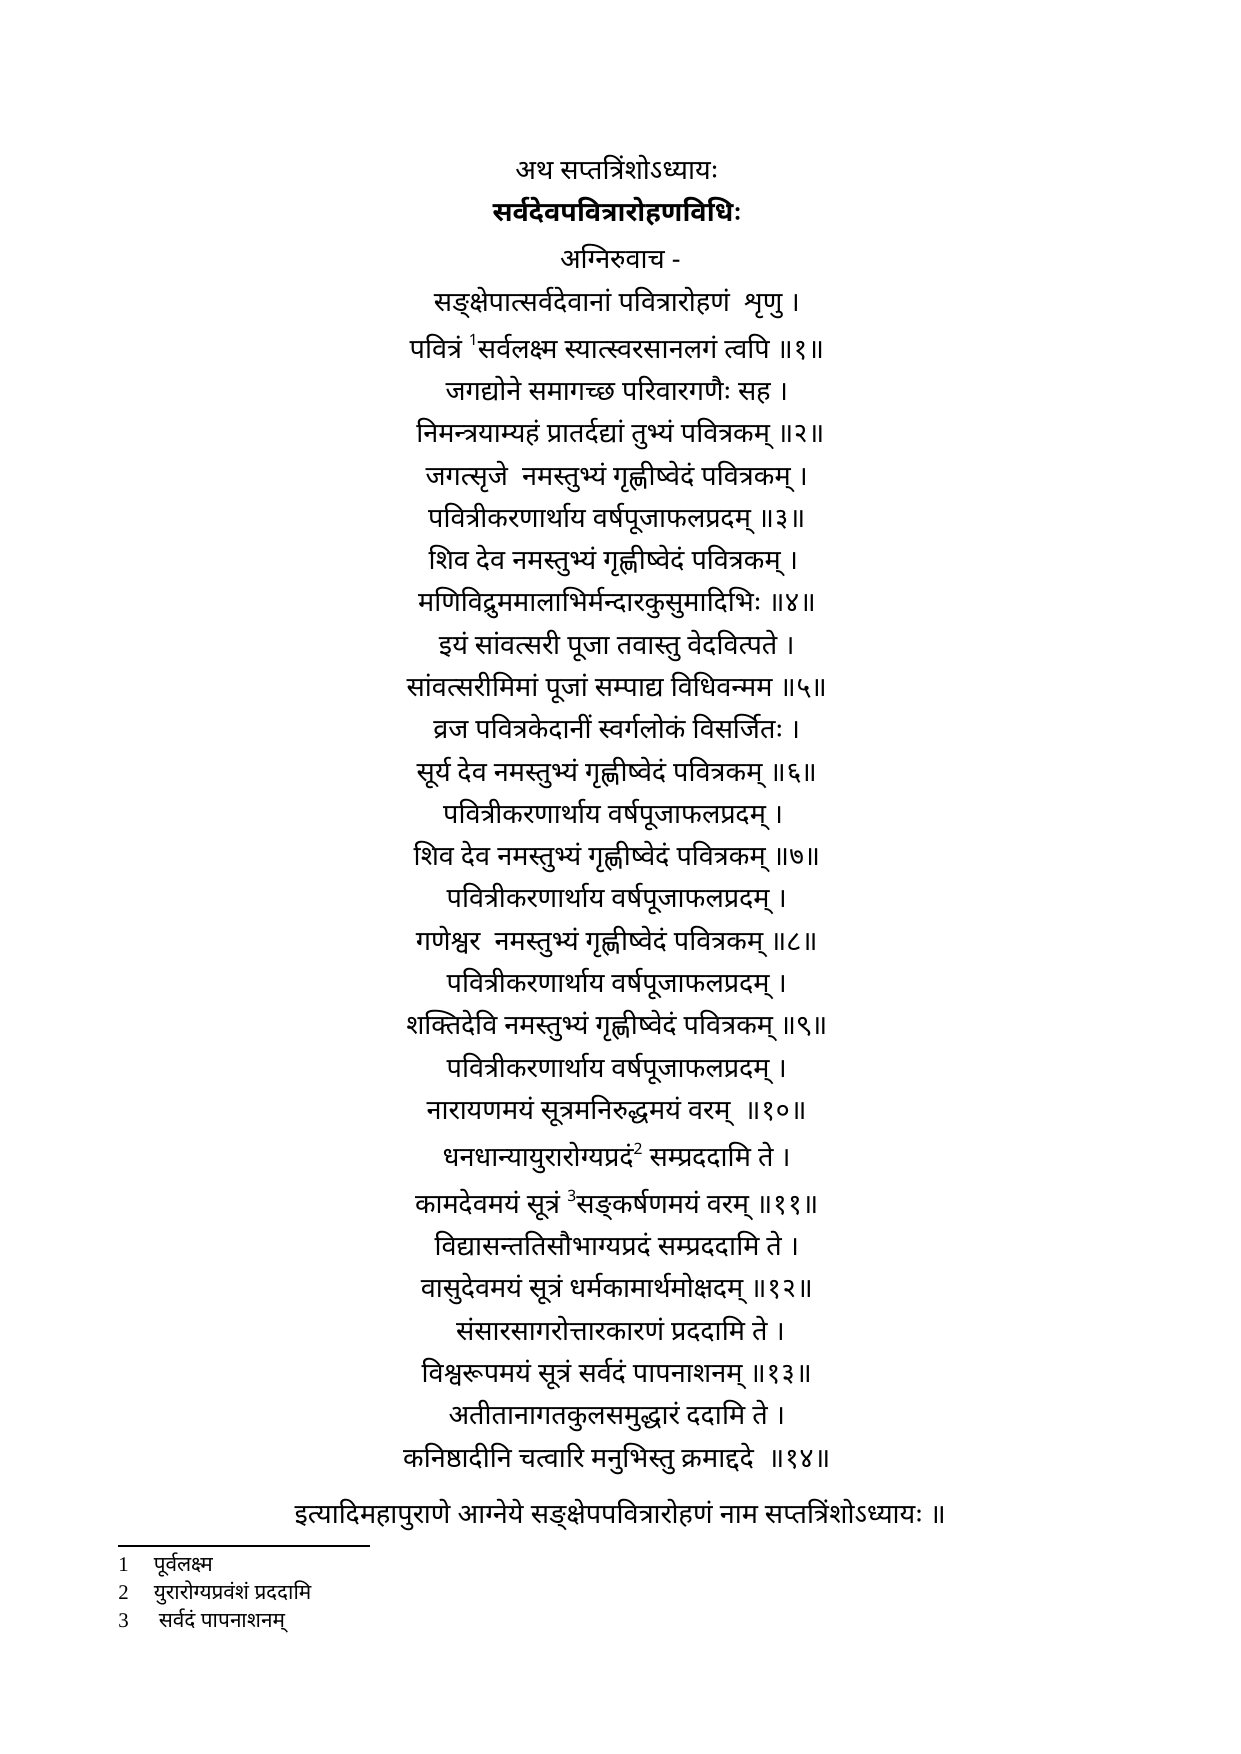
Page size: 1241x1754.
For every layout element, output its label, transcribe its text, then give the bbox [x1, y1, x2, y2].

text युरारोग्यप्रवंशं प्रददामि [118, 1580, 1122, 1608]
text सर्वदेवपवित्रारोहणविधिः अग्निरुवाच - सङ्क्षेपात्सर्वदेवानां पवित्रारोहणं शृणु । पवित्रं सर्वलक्ष्म स्यात्स्वरसानलगं त्वपि ॥१॥ जगद्योने समागच्छ परिवारगणैः सह । निमन्त्रयाम्यहं प्रातर्दद्यां तुभ्यं पवित्रकम् ॥२॥ जगत्सृजे नमस्तुभ्यं गृह्णीष्वेदं पवित्रकम् । [118, 197, 1122, 496]
text पूर्वलक्ष्म [118, 1552, 1122, 1580]
text इत्यादिमहापुराणे आग्नेये सङ्क्षेपपवित्रारोहणं नाम सप्तत्रिंशोऽध्यायः ॥ [118, 1500, 1122, 1535]
text पवित्रीकरणार्थाय वर्षपूजाफलप्रदम् ॥३॥ शिव देव नमस्तुभ्यं गृह्णीष्वेदं पवित्रकम् । मणिविद्रुममालाभिर्मन्दारकुसुमादिभिः ॥४॥ इयं सांवत्सरी पूजा तवास्तु वेदवित्पते । सांवत्सरीमिमां पूजां सम्पाद्य विधिवन्मम ॥५॥ व्रज पवित्रकेदानीं स्वर्गलोकं विसर्जितः । सूर्य देव नमस्तुभ्यं गृह्णीष्वेदं पवित्रकम् ॥६॥ पवित्रीकरणार्थाय वर्षपूजाफलप्रदम् । शिव देव नमस्तुभ्यं गृह्णीष्वेदं पवित्रकम् ॥७॥ पवित्रीकरणार्थाय वर्षपूजाफलप्रदम् । गणेश्वर नमस्तुभ्यं गृह्णीष्वेदं पवित्रकम् ॥८॥ पवित्रीकरणार्थाय वर्षपूजाफलप्रदम् । शक्तिदेवि नमस्तुभ्यं गृह्णीष्वेदं पवित्रकम् ॥९॥ पवित्रीकरणार्थाय वर्षपूजाफलप्रदम् । नारायणमयं सूत्रमनिरुद्धमयं वरम् ॥१०॥ धनधान्यायुरारोग्यप्रदं सम्प्रददामि ते । कामदेवमयं सूत्रं सङ्कर्षणमयं वरम् ॥११॥ विद्यासन्ततिसौभाग्यप्रदं सम्प्रददामि ते । वासुदेवमयं सूत्रं धर्मकामार्थमोक्षदम् ॥१२॥ संसारसागरोत्तारकारणं प्रददामि ते । विश्वरूपमयं सूत्रं सर्वदं पापनाशनम् ॥१३॥ [118, 503, 1122, 1393]
text सर्वदं पापनाशनम् [118, 1608, 1122, 1636]
text अथ सप्तत्रिंशोऽध्यायः [118, 155, 1122, 190]
text अतीतानागतकुलसमुद्धारं ददामि ते । कनिष्ठादीनि चत्वारि मनुभिस्तु क्रमाद्ददे ॥१४॥ [118, 1401, 1122, 1478]
